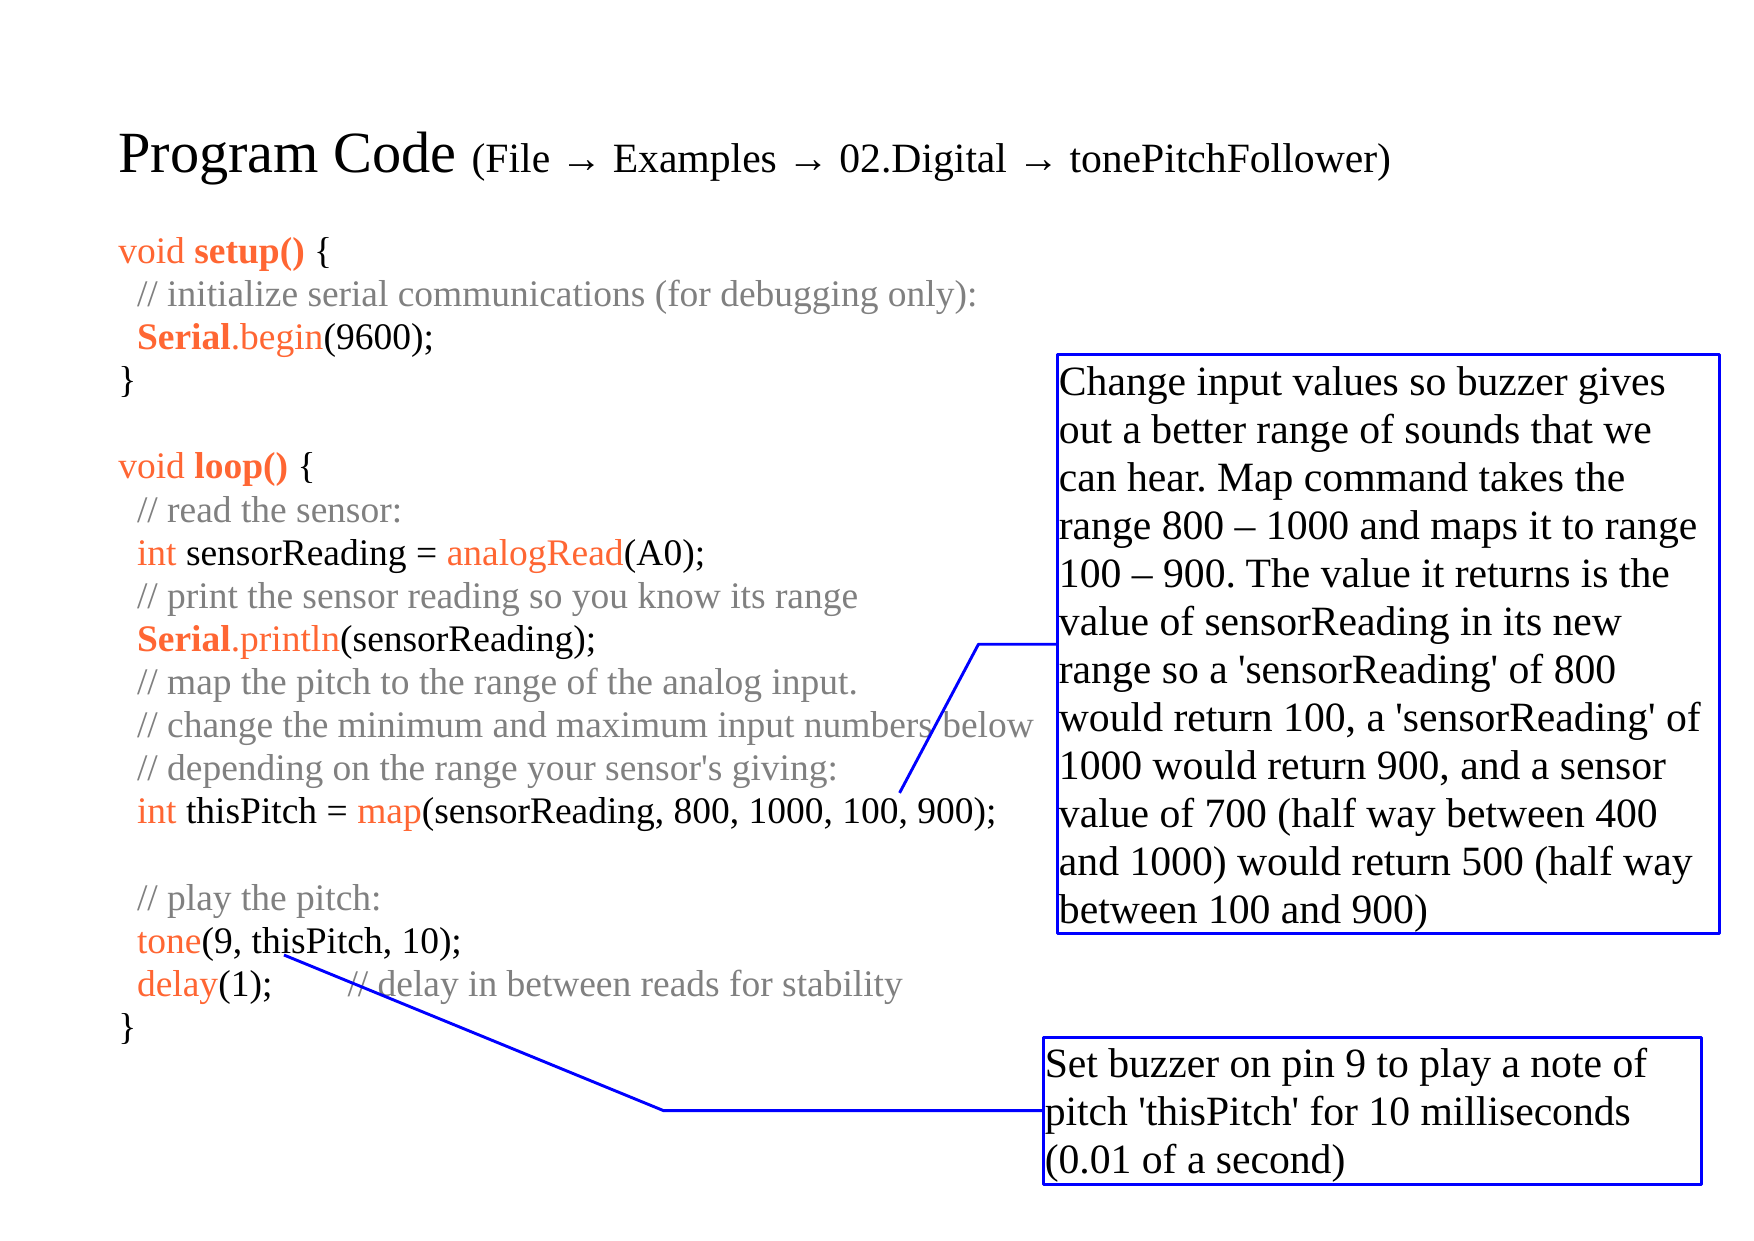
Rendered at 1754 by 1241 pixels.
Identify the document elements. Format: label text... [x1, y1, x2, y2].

text } [1583, 377, 1591, 387]
text Serial.println(sensorReading); [973, 646, 1056, 659]
text // change the minimum and maximum input numbers below [118, 703, 945, 746]
text // play the pitch: [1059, 875, 1636, 918]
text // depending on the range your sensor's giving: [118, 746, 922, 789]
text // read the sensor: [118, 487, 1056, 530]
text Program Code (File → Examples → 02.Digital → tonePitchFollower) [118, 118, 1636, 185]
text // change the minimum and maximum input numbers below [927, 703, 1056, 746]
text void loop() { [1059, 444, 1636, 487]
text // change the minimum and maximum input numbers below [1059, 703, 1636, 746]
text } [1234, 378, 1244, 394]
text int thisPitch = map(sensorReading, 800, 1000, 100, 900); [118, 789, 1056, 832]
text // read the sensor: [1059, 487, 1636, 530]
text } [1151, 395, 1163, 401]
text // map the pitch to the range of the analog input. [1059, 659, 1636, 703]
text // depending on the range your sensor's giving: [1059, 746, 1636, 789]
text int sensorReading = analogRead(A0); [118, 530, 1056, 573]
text void loop() { [118, 444, 1056, 487]
text Serial.begin(9600); [118, 314, 1636, 358]
text } [118, 358, 1056, 401]
text } [118, 1004, 504, 1048]
text // depending on the range your sensor's giving: [904, 746, 1056, 789]
text int sensorReading = analogRead(A0); [1059, 530, 1636, 573]
text Serial.println(sensorReading); [1059, 616, 1636, 659]
text // play the pitch: [118, 875, 1056, 918]
text [410, 1004, 1636, 1048]
text tone(9, thisPitch, 10); [118, 918, 1636, 961]
text delay(1); // delay in between reads for stability [118, 961, 397, 1004]
text Serial.println(sensorReading); [118, 616, 1056, 659]
text // map the pitch to the range of the analog input. [118, 659, 968, 703]
text // print the sensor reading so you know its range [118, 573, 1056, 616]
text delay(1); // delay in between reads for stability [305, 961, 1636, 1004]
text } [1059, 358, 1636, 401]
text // initialize serial communications (for debugging only): [118, 271, 1636, 314]
text // map the pitch to the range of the analog input. [950, 659, 1056, 703]
text void setup() { [118, 228, 1636, 271]
text } [1152, 377, 1160, 387]
text } [1582, 395, 1594, 401]
text // print the sensor reading so you know its range [1059, 573, 1636, 616]
text int thisPitch = map(sensorReading, 800, 1000, 100, 900); [1059, 789, 1636, 832]
